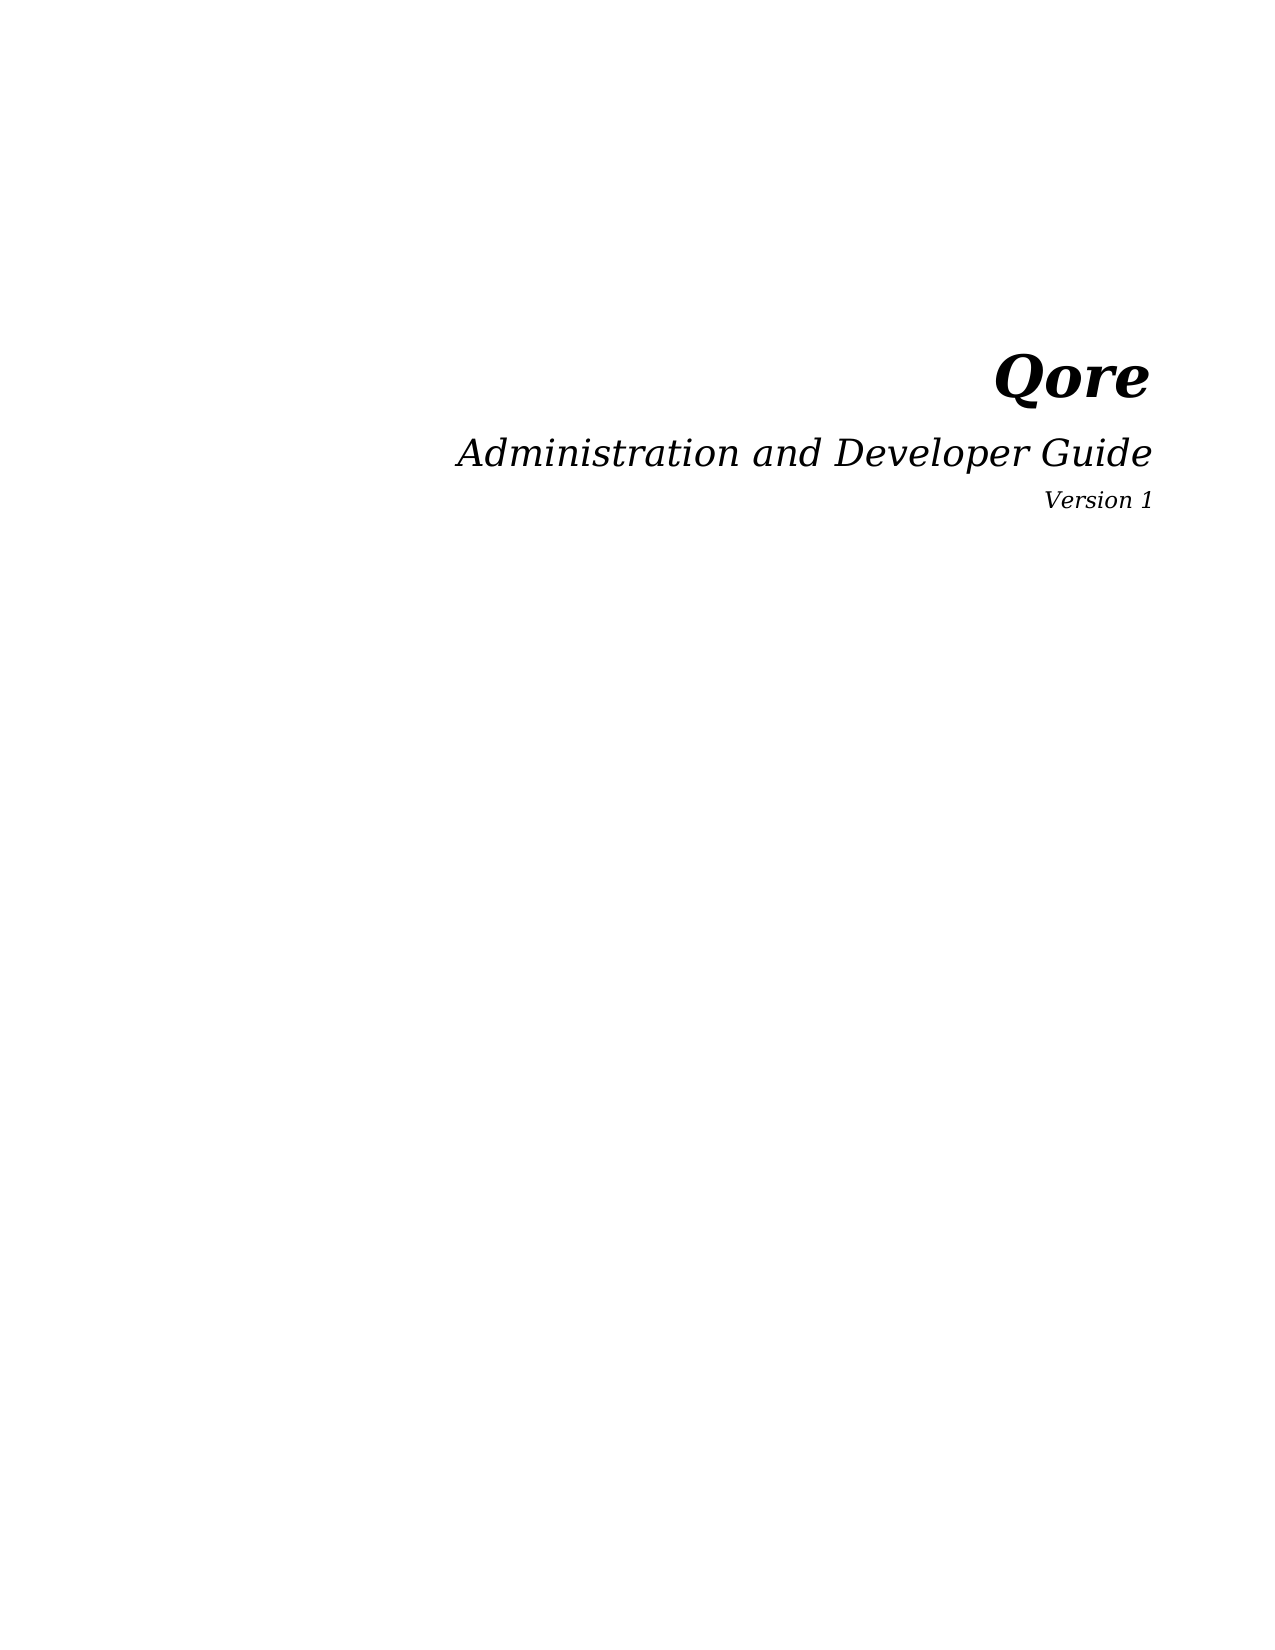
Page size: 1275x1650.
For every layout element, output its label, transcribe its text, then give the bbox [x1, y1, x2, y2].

subtitle Administration and Developer Guide [118, 431, 1157, 475]
subtitle Qore [118, 343, 1157, 412]
text Version 1 [118, 487, 1157, 514]
